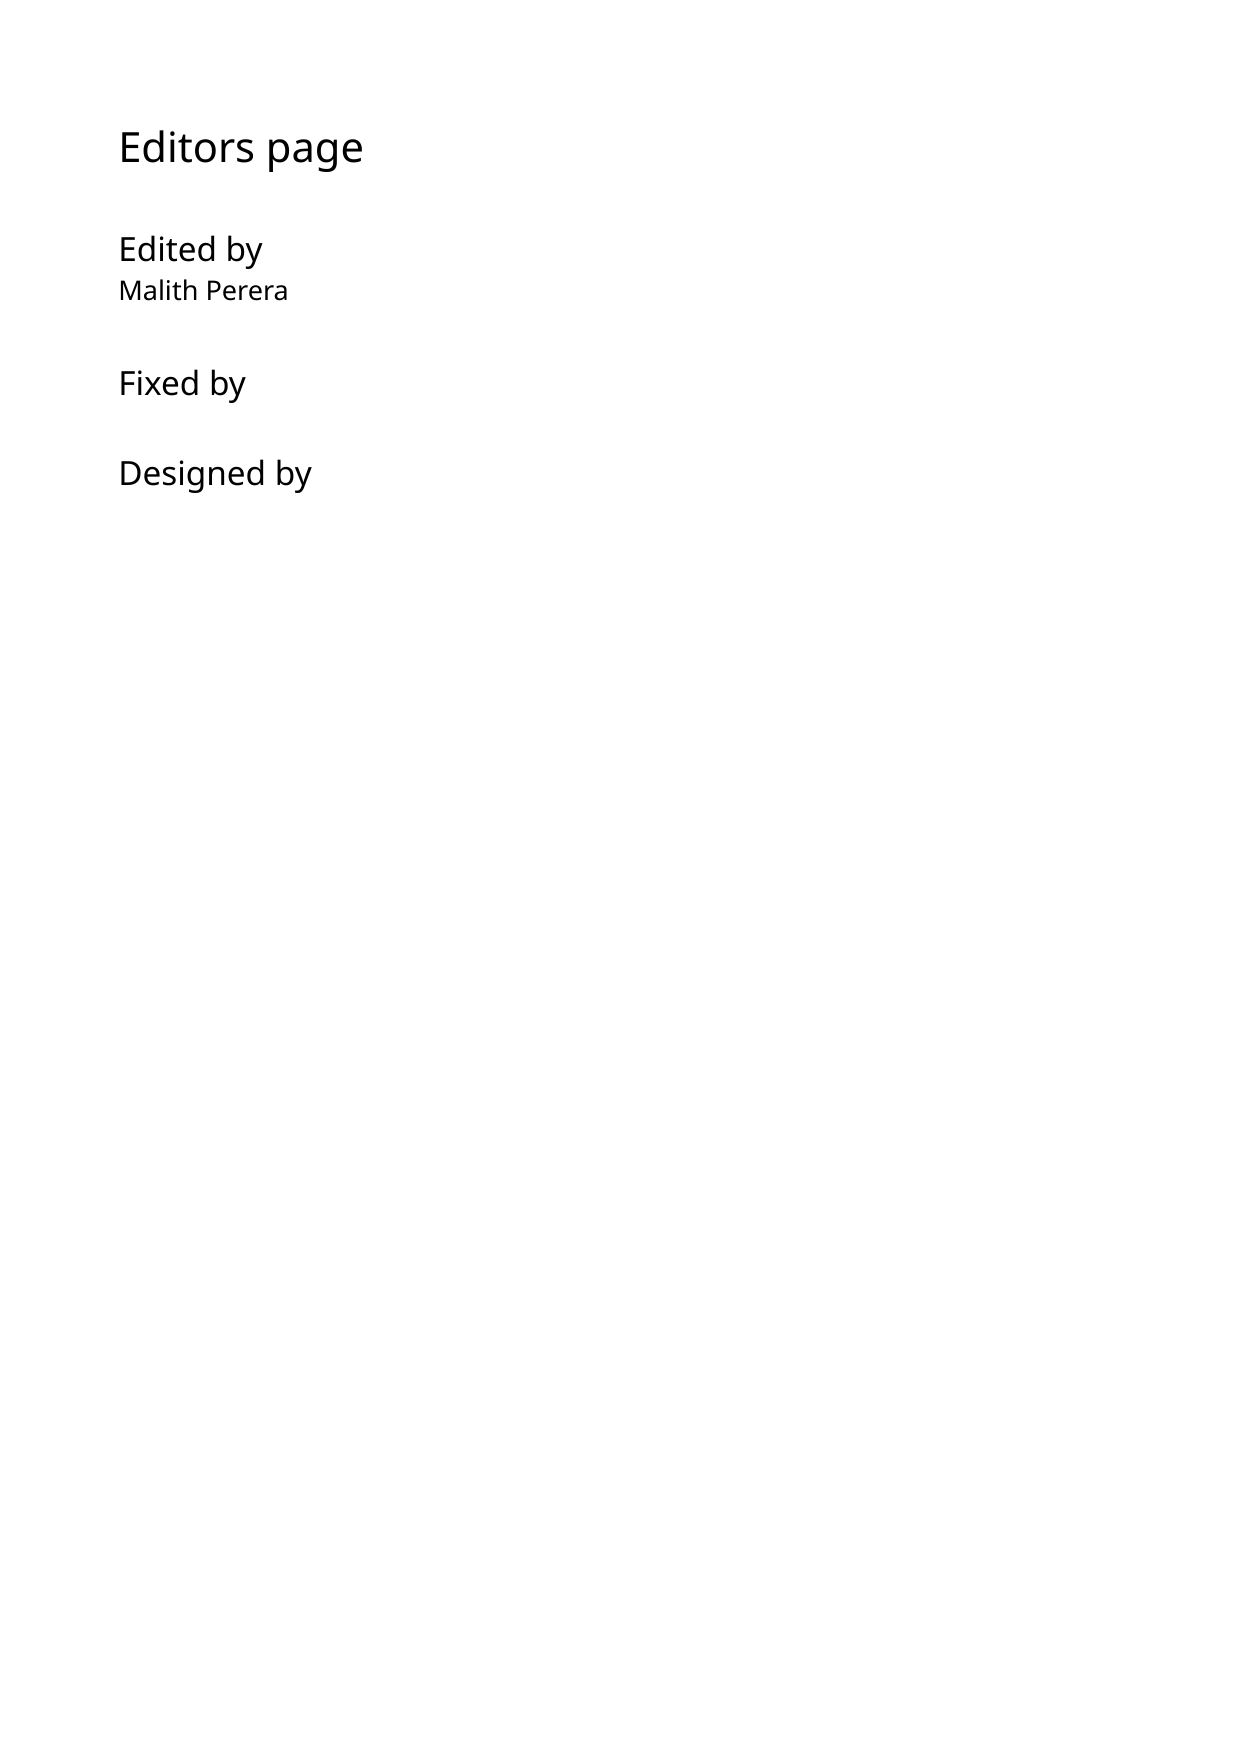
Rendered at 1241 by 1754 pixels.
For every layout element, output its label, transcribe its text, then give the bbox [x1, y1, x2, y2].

text Fixed by [118, 359, 1122, 405]
text Editors page [118, 118, 1122, 175]
text Edited by [118, 226, 1122, 271]
text Designed by [118, 450, 1122, 496]
text Malith Perera [118, 271, 1122, 308]
